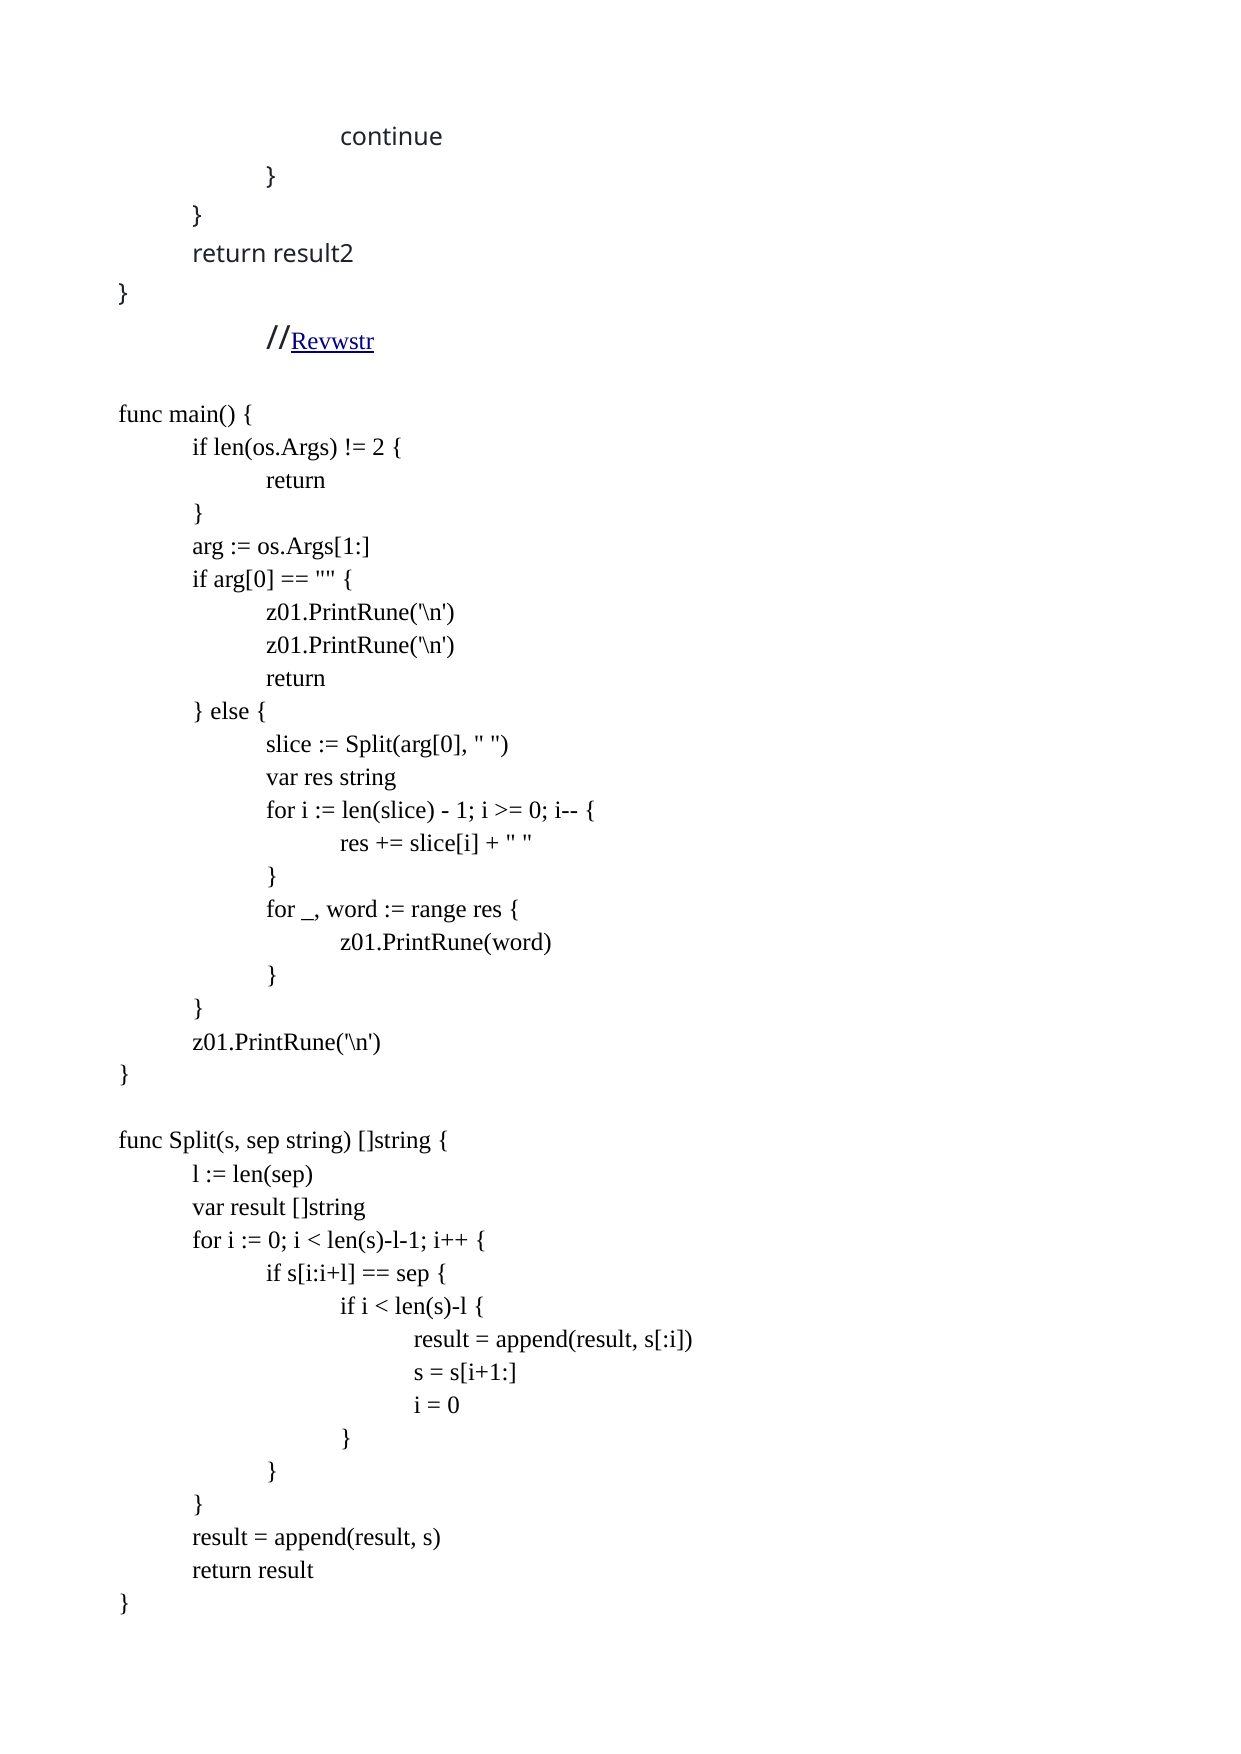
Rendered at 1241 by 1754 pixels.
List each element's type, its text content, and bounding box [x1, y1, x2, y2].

text return result [118, 1555, 1122, 1584]
text } [118, 1456, 1122, 1484]
text for i := 0; i < len(s)-l-1; i++ { [118, 1225, 1122, 1253]
text s = s[i+1:] [118, 1357, 1122, 1386]
text } [118, 275, 1122, 309]
text var res string [118, 762, 1122, 791]
text if s[i:i+l] == sep { [118, 1258, 1122, 1286]
text return [118, 465, 1122, 494]
text } [118, 498, 1122, 527]
text } [118, 1588, 1122, 1617]
text var result []string [118, 1192, 1122, 1220]
text arg := os.Args[1:] [118, 531, 1122, 560]
text } [118, 1489, 1122, 1518]
text i = 0 [118, 1390, 1122, 1418]
text return result2 [118, 236, 1122, 270]
text } [118, 196, 1122, 231]
text } [118, 1059, 1122, 1088]
text if arg[0] == "" { [118, 564, 1122, 593]
text res += slice[i] + " " [118, 828, 1122, 857]
text } [118, 961, 1122, 989]
text } else { [118, 696, 1122, 725]
text for i := len(slice) - 1; i >= 0; i-- { [118, 795, 1122, 824]
text } [118, 993, 1122, 1022]
text z01.PrintRune(word) [118, 927, 1122, 956]
text return [118, 663, 1122, 692]
text continue [118, 118, 1122, 152]
text } [118, 1423, 1122, 1452]
text z01.PrintRune('\n') [118, 630, 1122, 659]
text z01.PrintRune('\n') [118, 1027, 1122, 1055]
text for _, word := range res { [118, 894, 1122, 923]
text if i < len(s)-l { [118, 1291, 1122, 1319]
text z01.PrintRune('\n') [118, 597, 1122, 626]
list //Revwstr [118, 314, 1122, 359]
text if len(os.Args) != 2 { [118, 432, 1122, 461]
text result = append(result, s[:i]) [118, 1324, 1122, 1352]
text func Split(s, sep string) []string { [118, 1126, 1122, 1154]
text } [118, 861, 1122, 890]
text } [118, 157, 1122, 191]
text func main() { [118, 399, 1122, 428]
text l := len(sep) [118, 1159, 1122, 1187]
text result = append(result, s) [118, 1522, 1122, 1551]
text slice := Split(arg[0], " ") [118, 729, 1122, 758]
